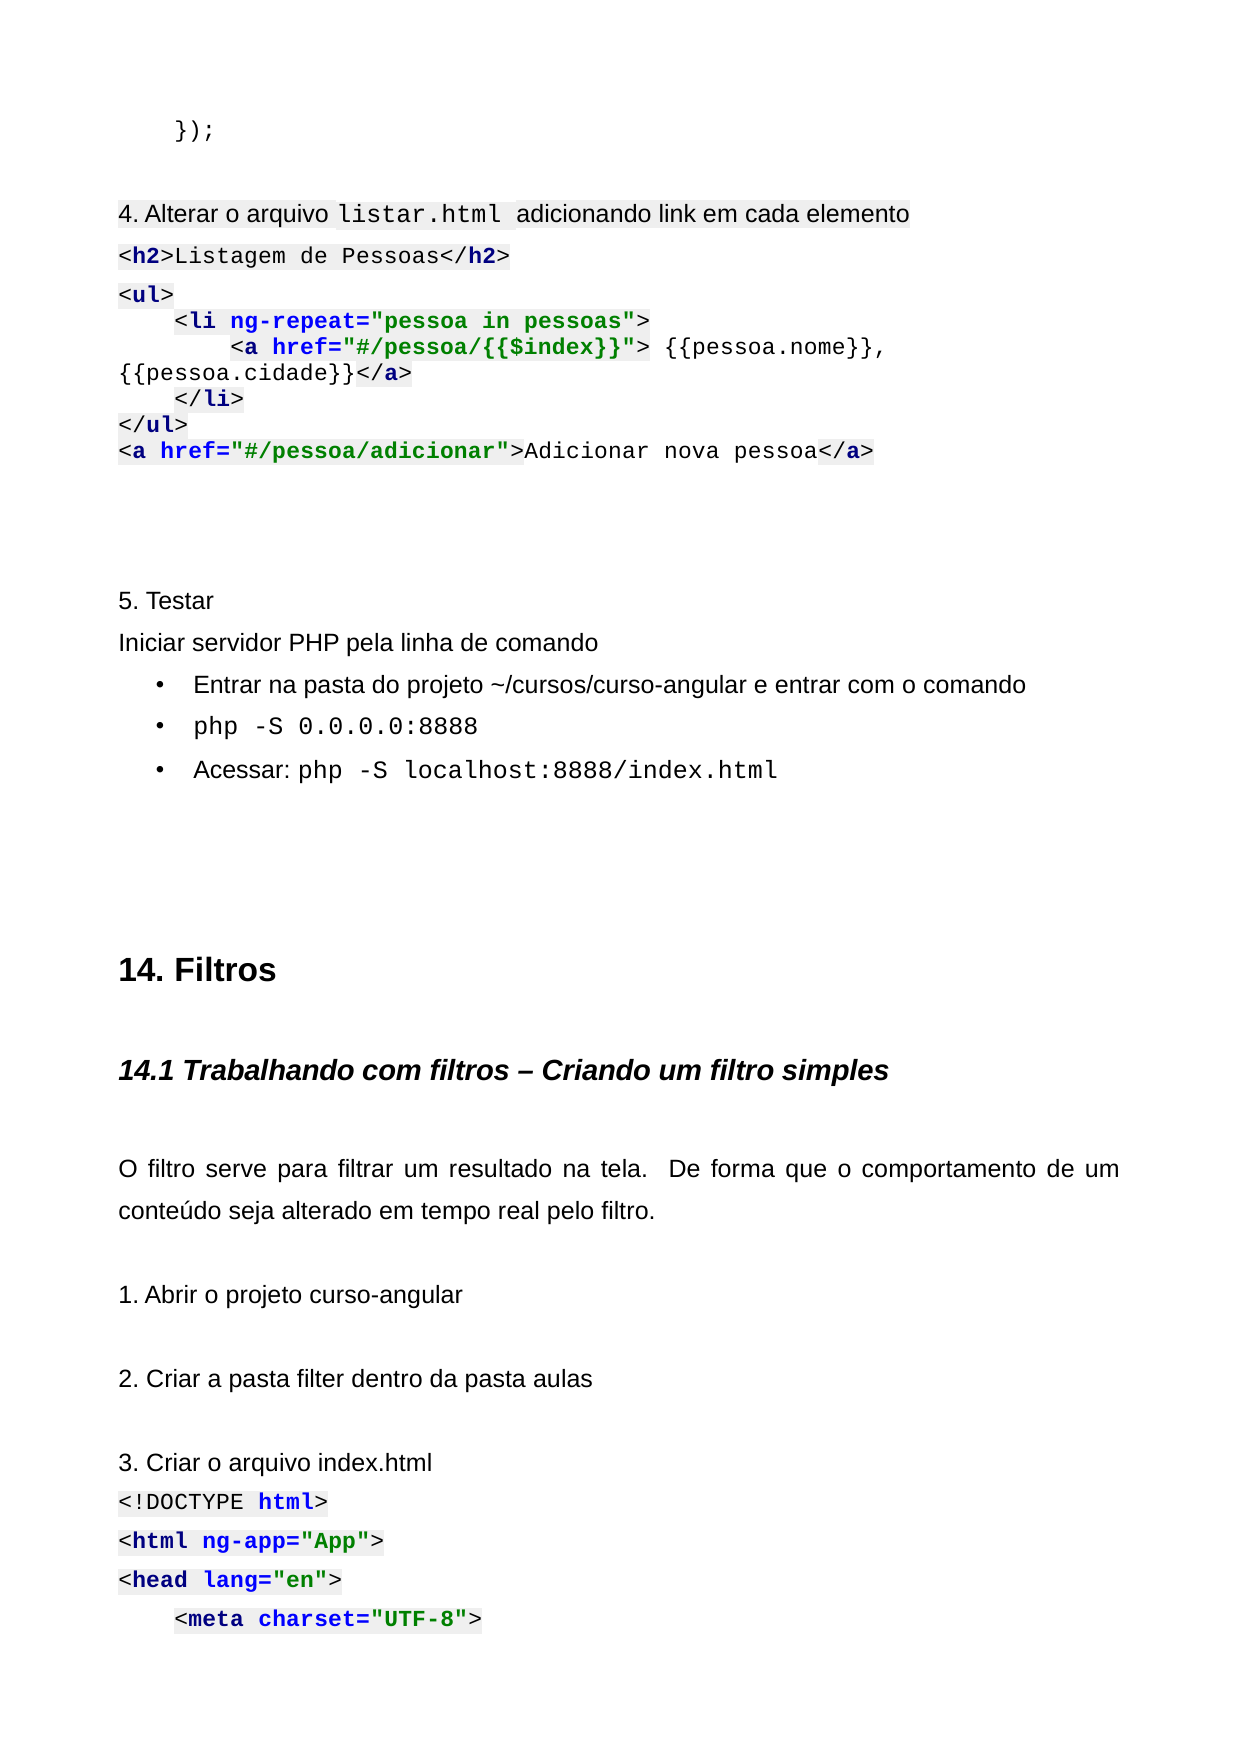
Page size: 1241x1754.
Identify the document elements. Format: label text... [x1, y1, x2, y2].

list Entrar na pasta do projeto ~/cursos/curso-angular e entrar com o comando [156, 671, 1122, 699]
subtitle 14. Filtros [118, 951, 1122, 988]
text O filtro serve para filtrar um resultado na tela. De forma que o comportamento de um conteúdo seja alterado em tempo real pelo filtro. [118, 1155, 1122, 1225]
text 2. Criar a pasta filter dentro da pasta aulas [118, 1365, 1122, 1393]
subtitle 14.1 Trabalhando com filtros – Criando um filtro simples [118, 1054, 1122, 1086]
text 5. Testar [118, 587, 1122, 615]
text 3. Criar o arquivo index.html [118, 1449, 1122, 1477]
text Iniciar servidor PHP pela linha de comando [118, 629, 1122, 657]
text 4. Alterar o arquivo listar.html adicionando link em cada elemento [118, 200, 1122, 230]
text <a href="#/pessoa/{{$index}}"> {{pessoa.nome}}, {{pessoa.cidade}}</a> [118, 335, 1122, 387]
list Acessar: php -S localhost:8888/index.html [156, 756, 1122, 786]
text <!DOCTYPE html> <html ng-app="App"> <head lang="en"> <meta charset="UTF-8"> [118, 1491, 1122, 1634]
text </ul> [118, 413, 1122, 439]
text <li ng-repeat="pessoa in pessoas"> [118, 309, 1122, 335]
text </li> [118, 387, 1122, 413]
text <ul> [118, 283, 1122, 309]
list php -S 0.0.0.0:8888 [156, 713, 1122, 742]
text <a href="#/pessoa/adicionar">Adicionar nova pessoa</a> [118, 439, 1122, 465]
text <h2>Listagem de Pessoas</h2> [118, 244, 1122, 270]
text }); [118, 118, 1122, 144]
text 1. Abrir o projeto curso-angular [118, 1281, 1122, 1309]
